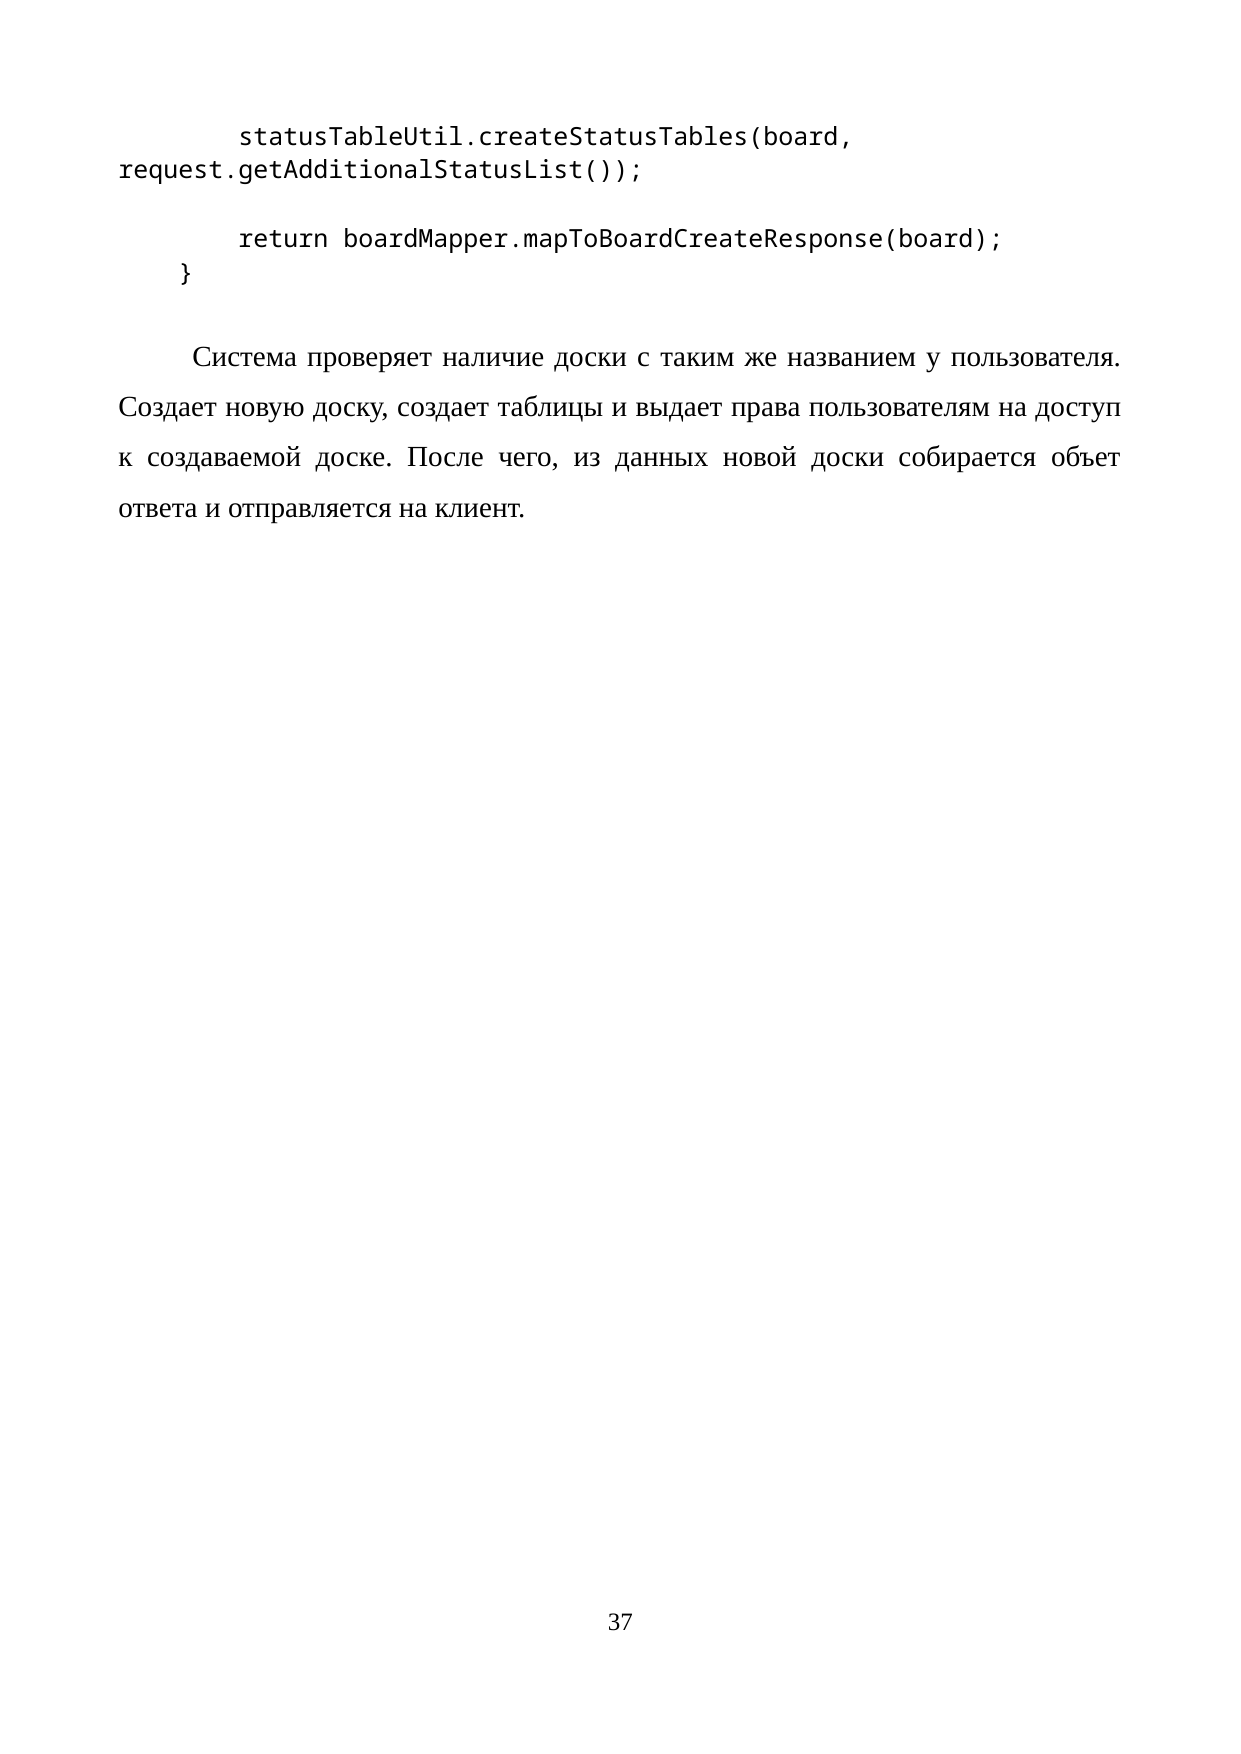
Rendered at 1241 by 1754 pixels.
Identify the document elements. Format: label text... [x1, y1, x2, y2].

text statusTableUtil.createStatusTables(board, request.getAdditionalStatusList()); [118, 118, 1122, 186]
text Система проверяет наличие доски с таким же названием у пользователя. Создает новую доску, создает таблицы и выдает права пользователям на доступ к создаваемой доске. После чего, из данных новой доски собирается объет ответа и отправляется на клиент. [118, 339, 1122, 523]
text } [118, 254, 1122, 288]
text return boardMapper.mapToBoardCreateResponse(board); [118, 220, 1122, 254]
